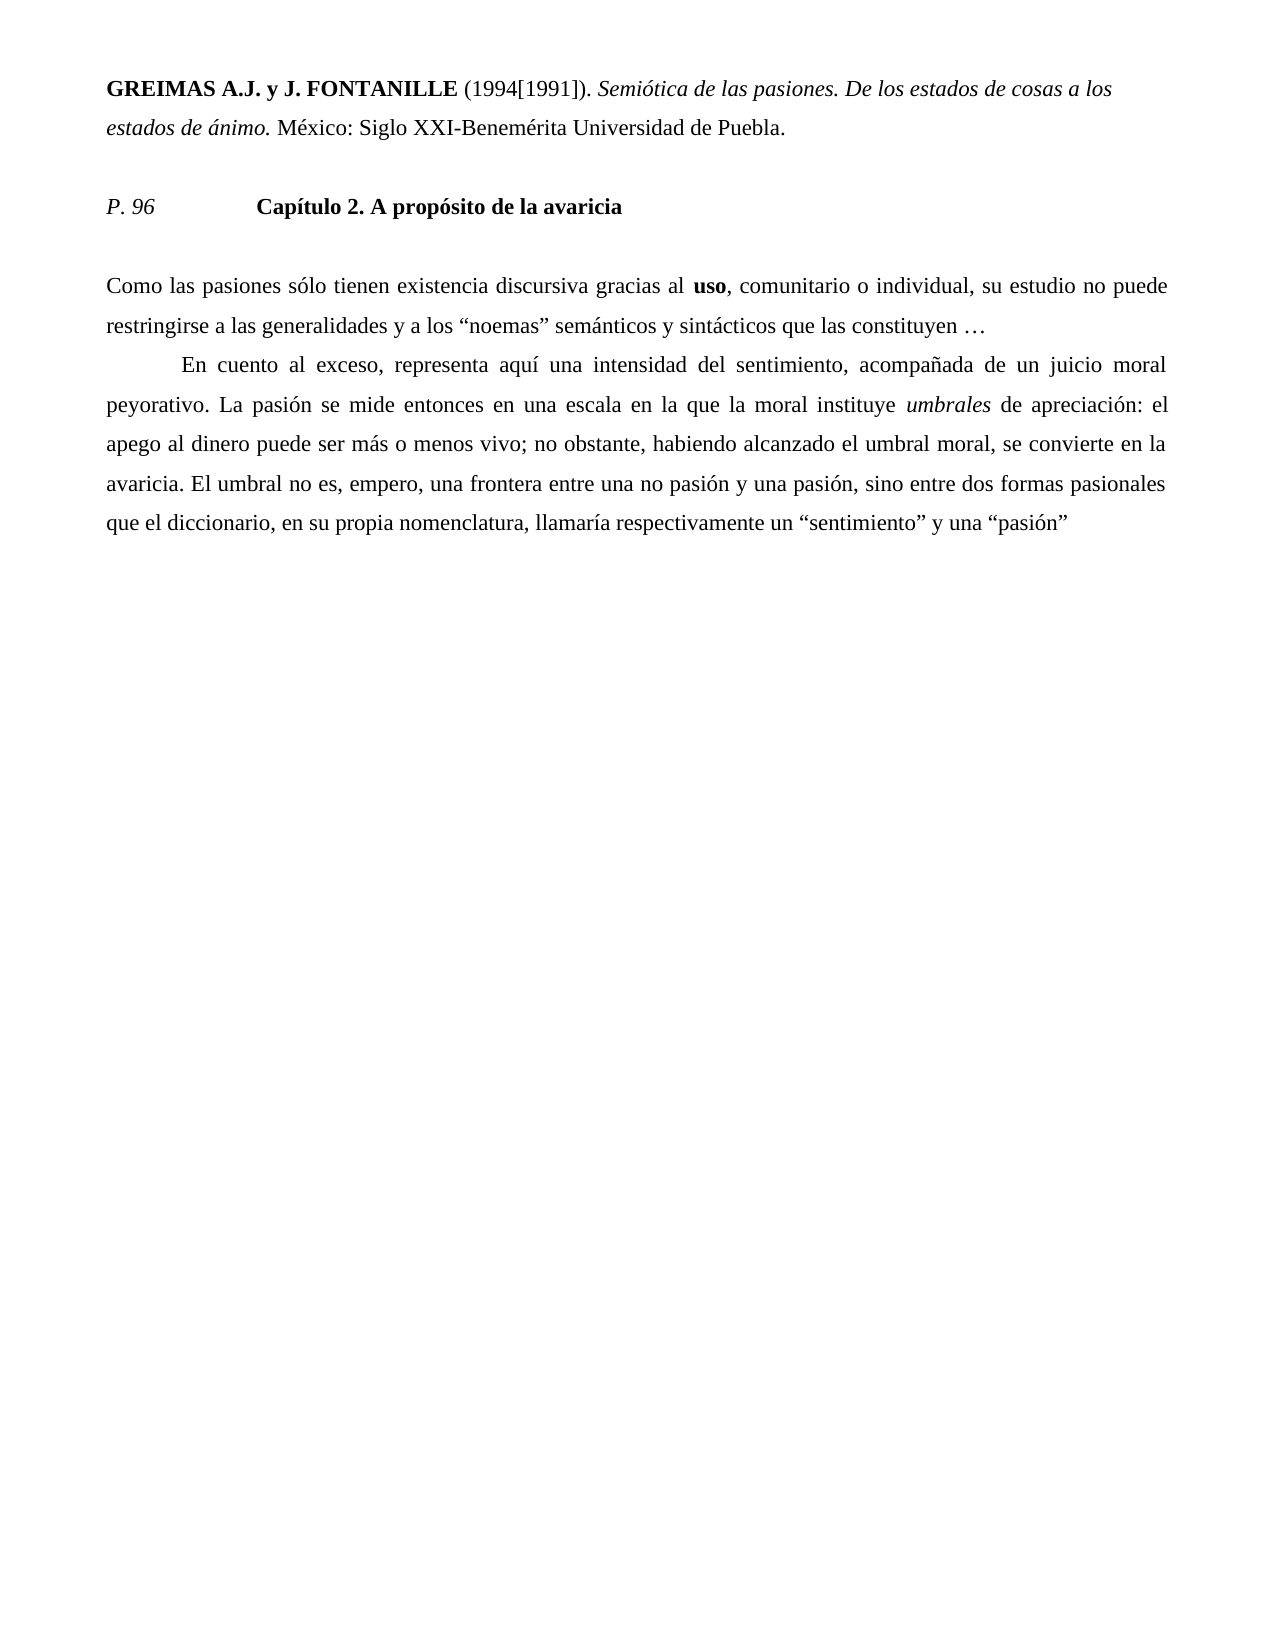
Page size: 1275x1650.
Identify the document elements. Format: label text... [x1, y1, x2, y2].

text GREIMAS A.J. y J. FONTANILLE (1994[1991]). Semiótica de las pasiones. De los estados de cosas a los estados de ánimo. México: Siglo XXI-Benemérita Universidad de Puebla. [106, 75, 1169, 141]
text En cuento al exceso, representa aquí una intensidad del sentimiento, acompañada de un juicio moral peyorativo. La pasión se mide entonces en una escala en la que la moral instituye umbrales de apreciación: el apego al dinero puede ser más o menos vivo; no obstante, habiendo alcanzado el umbral moral, se convierte en la avaricia. El umbral no es, empero, una frontera entre una no pasión y una pasión, sino entre dos formas pasionales que el diccionario, en su propia nomenclatura, llamaría respectivamente un “sentimiento” y una “pasión” [106, 351, 1169, 536]
text P. 96 Capítulo 2. A propósito de la avaricia [106, 193, 1169, 220]
text Como las pasiones sólo tienen existencia discursiva gracias al uso, comunitario o individual, su estudio no puede restringirse a las generalidades y a los “noemas” semánticos y sintácticos que las constituyen … [106, 272, 1169, 338]
